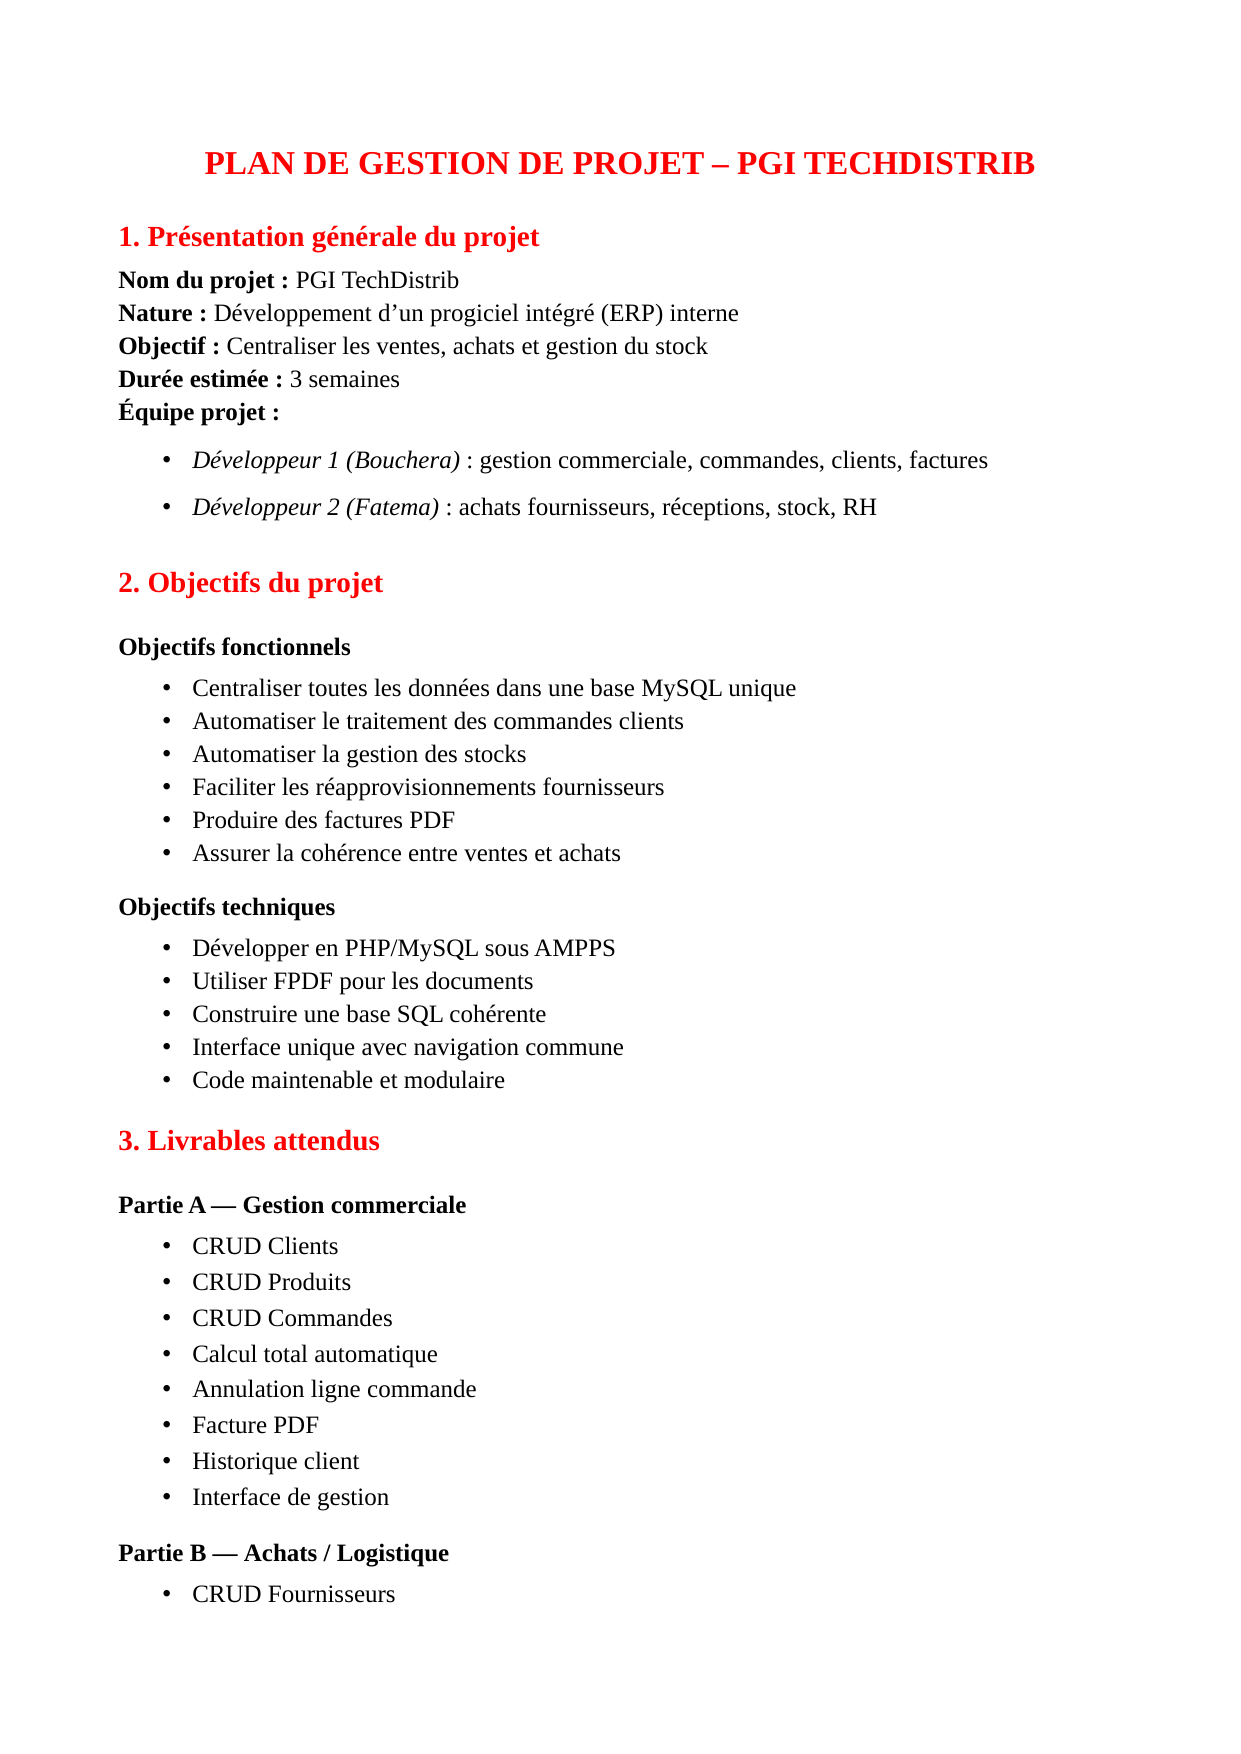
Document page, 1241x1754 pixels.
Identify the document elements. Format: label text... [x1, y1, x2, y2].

list Construire une base SQL cohérente [162, 999, 1122, 1028]
list CRUD Clients [162, 1231, 1122, 1260]
subtitle Objectifs fonctionnels [118, 632, 1122, 661]
list Interface de gestion [162, 1482, 1122, 1510]
list Historique client [162, 1446, 1122, 1474]
subtitle Objectifs techniques [118, 892, 1122, 921]
list Interface unique avec navigation commune [162, 1032, 1122, 1061]
list Produire des factures PDF [162, 805, 1122, 834]
subtitle 2. Objectifs du projet [118, 565, 1122, 598]
subtitle PLAN DE GESTION DE PROJET – PGI TECHDISTRIB [118, 143, 1122, 181]
list Code maintenable et modulaire [162, 1065, 1122, 1094]
list CRUD Fournisseurs [162, 1579, 1122, 1608]
list Centraliser toutes les données dans une base MySQL unique [162, 673, 1122, 702]
list Automatiser le traitement des commandes clients [162, 706, 1122, 735]
subtitle 1. Présentation générale du projet [118, 219, 1122, 252]
list Annulation ligne commande [162, 1374, 1122, 1403]
list Automatiser la gestion des stocks [162, 739, 1122, 768]
list Utiliser FPDF pour les documents [162, 966, 1122, 995]
text Nom du projet : PGI TechDistrib Nature : Développement d’un progiciel intégré (ERP) interne Objectif : Centraliser les ventes, achats et gestion du stock Durée estimée : 3 semaines Équipe projet : [118, 265, 1122, 426]
list CRUD Produits [162, 1267, 1122, 1296]
list Calcul total automatique [162, 1339, 1122, 1367]
list Développeur 2 (Fatema) : achats fournisseurs, réceptions, stock, RH [162, 492, 1122, 521]
list Facture PDF [162, 1410, 1122, 1439]
list CRUD Commandes [162, 1303, 1122, 1332]
list Faciliter les réapprovisionnements fournisseurs [162, 772, 1122, 801]
subtitle Partie A — Gestion commerciale [118, 1190, 1122, 1219]
list Développer en PHP/MySQL sous AMPPS [162, 933, 1122, 962]
subtitle 3. Livrables attendus [118, 1123, 1122, 1157]
list Assurer la cohérence entre ventes et achats [162, 838, 1122, 867]
list Développeur 1 (Bouchera) : gestion commerciale, commandes, clients, factures [162, 445, 1122, 473]
subtitle Partie B — Achats / Logistique [118, 1538, 1122, 1567]
